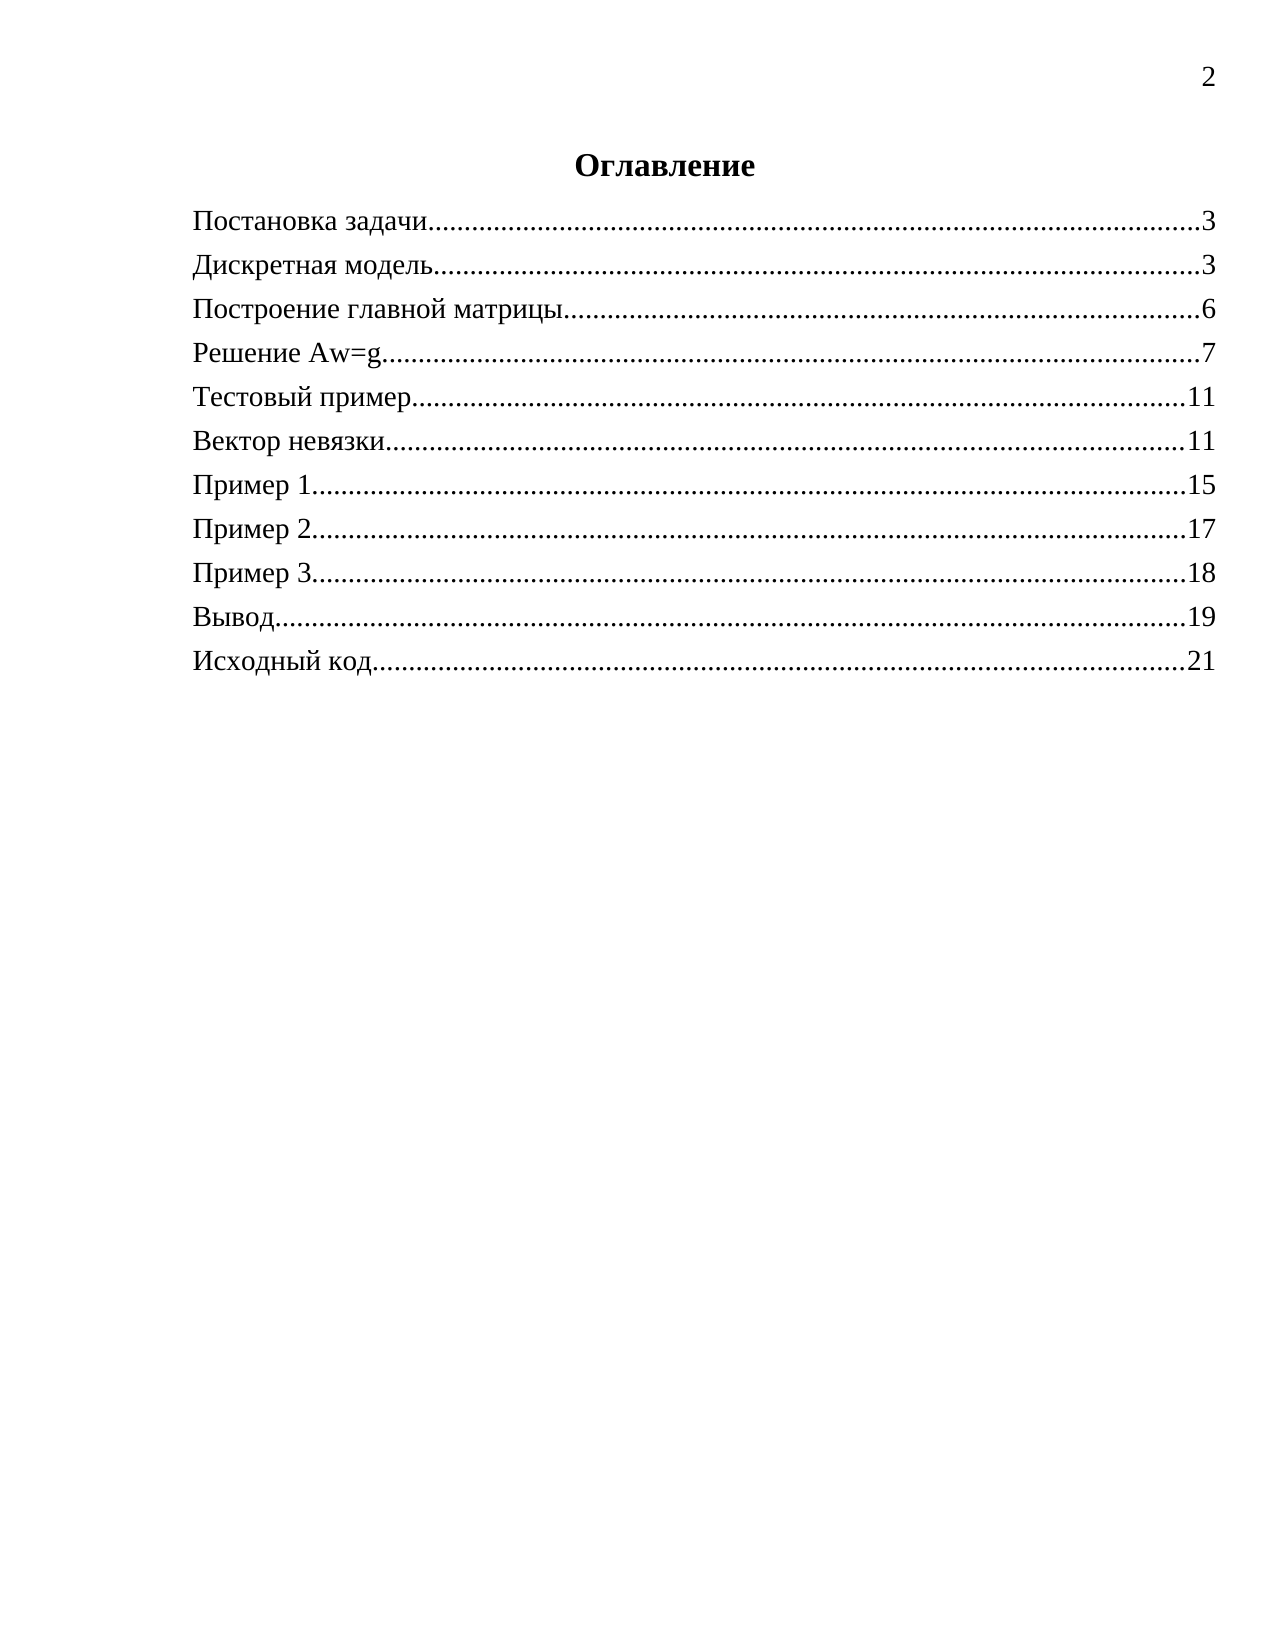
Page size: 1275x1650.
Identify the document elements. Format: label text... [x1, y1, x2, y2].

text Дискретная модель 3 [133, 247, 1137, 281]
text Тестовый пример 11 [133, 379, 1137, 412]
text Пример 3 18 [133, 555, 1137, 588]
text Пример 1 15 [133, 467, 1137, 500]
text Исходный код 21 [133, 643, 1137, 676]
text Построение главной матрицы 6 [133, 291, 1137, 324]
text Постановка задачи 3 [133, 203, 1137, 237]
subtitle Оглавление [133, 146, 1137, 184]
text Пример 2 17 [133, 511, 1137, 544]
text Вектор невязки 11 [133, 423, 1137, 456]
text Вывод 19 [133, 599, 1137, 632]
text Решение Aw=g 7 [133, 335, 1137, 368]
